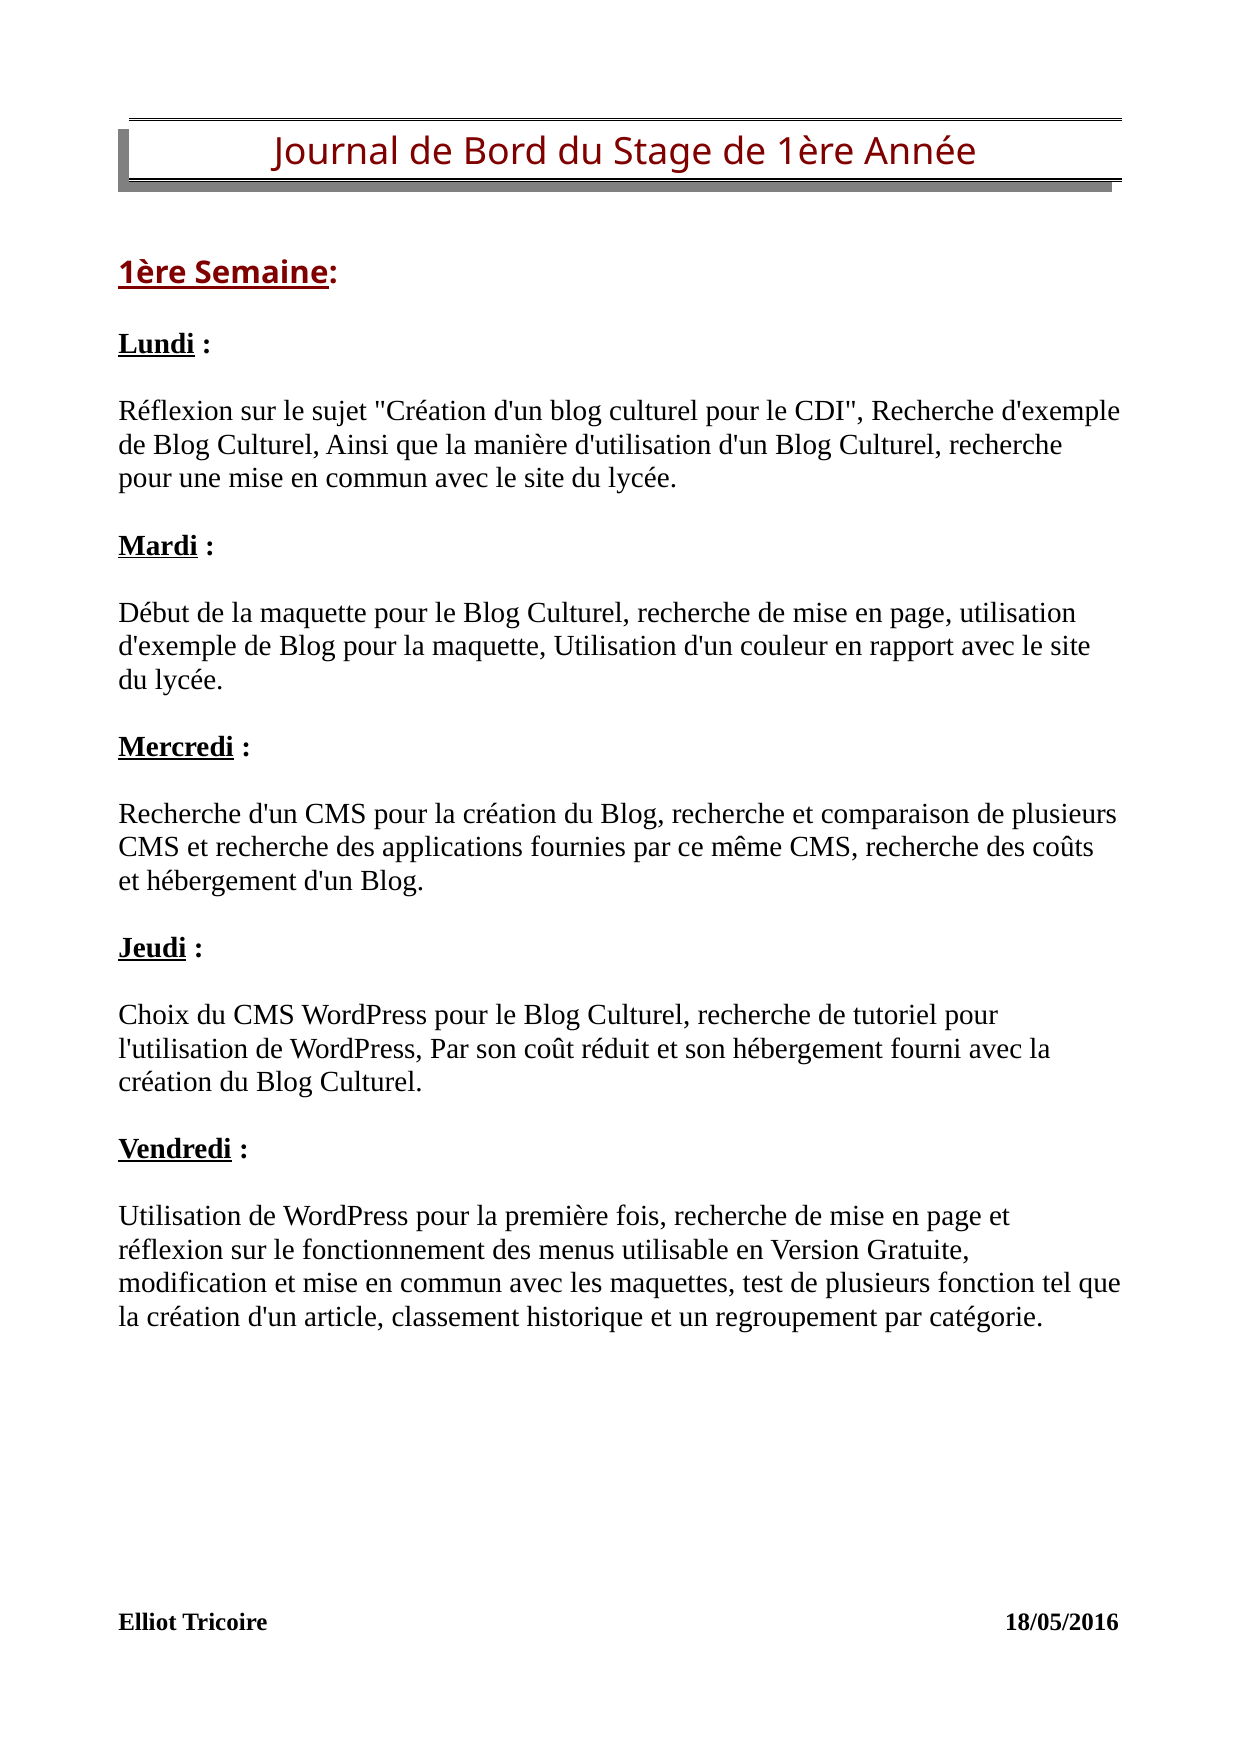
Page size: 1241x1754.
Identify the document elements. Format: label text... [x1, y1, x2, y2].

text Mercredi : [118, 729, 1122, 762]
text Utilisation de WordPress pour la première fois, recherche de mise en page et réflexion sur le fonctionnement des menus utilisable en Version Gratuite, modification et mise en commun avec les maquettes, test de plusieurs fonction tel que la création d'un article, classement historique et un regroupement par catégorie. [118, 1198, 1122, 1333]
text Réflexion sur le sujet "Création d'un blog culturel pour le CDI", Recherche d'exemple de Blog Culturel, Ainsi que la manière d'utilisation d'un Blog Culturel, recherche pour une mise en commun avec le site du lycée. [118, 393, 1122, 494]
text 1ère Semaine: [118, 250, 1122, 293]
text Vendredi : [118, 1131, 1122, 1165]
text Choix du CMS WordPress pour le Blog Culturel, recherche de tutoriel pour l'utilisation de WordPress, Par son coût réduit et son hébergement fourni avec la création du Blog Culturel. [118, 997, 1122, 1098]
text Mardi : [118, 528, 1122, 561]
text Début de la maquette pour le Blog Culturel, recherche de mise en page, utilisation d'exemple de Blog pour la maquette, Utilisation d'un couleur en rapport avec le site du lycée. [118, 595, 1122, 695]
text Recherche d'un CMS pour la création du Blog, recherche et comparaison de plusieurs CMS et recherche des applications fournies par ce même CMS, recherche des coûts et hébergement d'un Blog. [118, 796, 1122, 897]
text Lundi : [118, 326, 1122, 360]
text Jeudi : [118, 930, 1122, 964]
